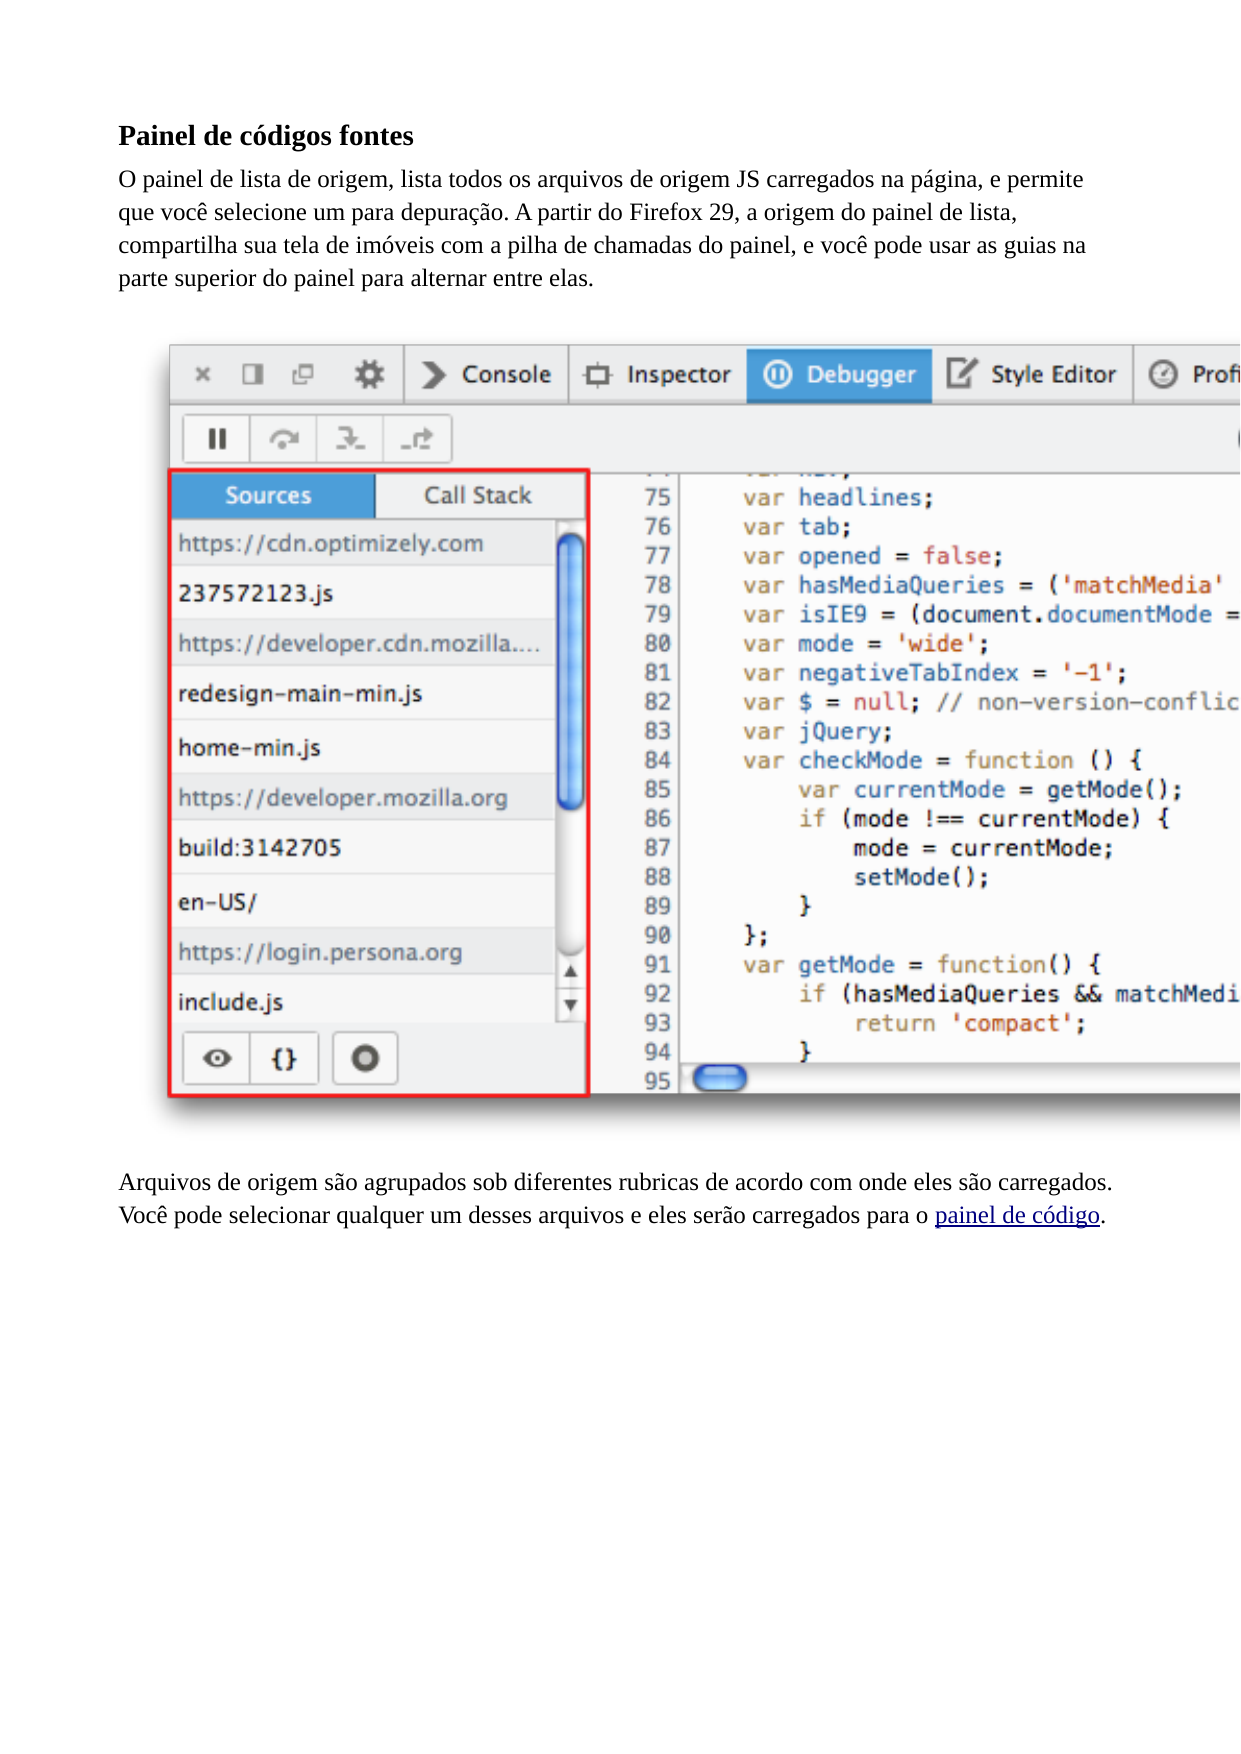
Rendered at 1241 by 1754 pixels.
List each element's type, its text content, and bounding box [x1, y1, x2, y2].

text Arquivos de origem são agrupados sob diferentes rubricas de acordo com onde eles são carregados. Você pode selecionar qualquer um desses arquivos e eles serão carregados para o painel de código. [118, 1163, 1122, 1229]
subtitle Painel de códigos fontes [118, 118, 1122, 152]
picture [118, 310, 1241, 1163]
text O painel de lista de origem, lista todos os arquivos de origem JS carregados na página, e permite que você selecione um para depuração. A partir do Firefox 29, a origem do painel de lista, compartilha sua tela de imóveis com a pilha de chamadas do painel, e você pode usar as guias na parte superior do painel para alternar entre elas. [118, 164, 1122, 292]
